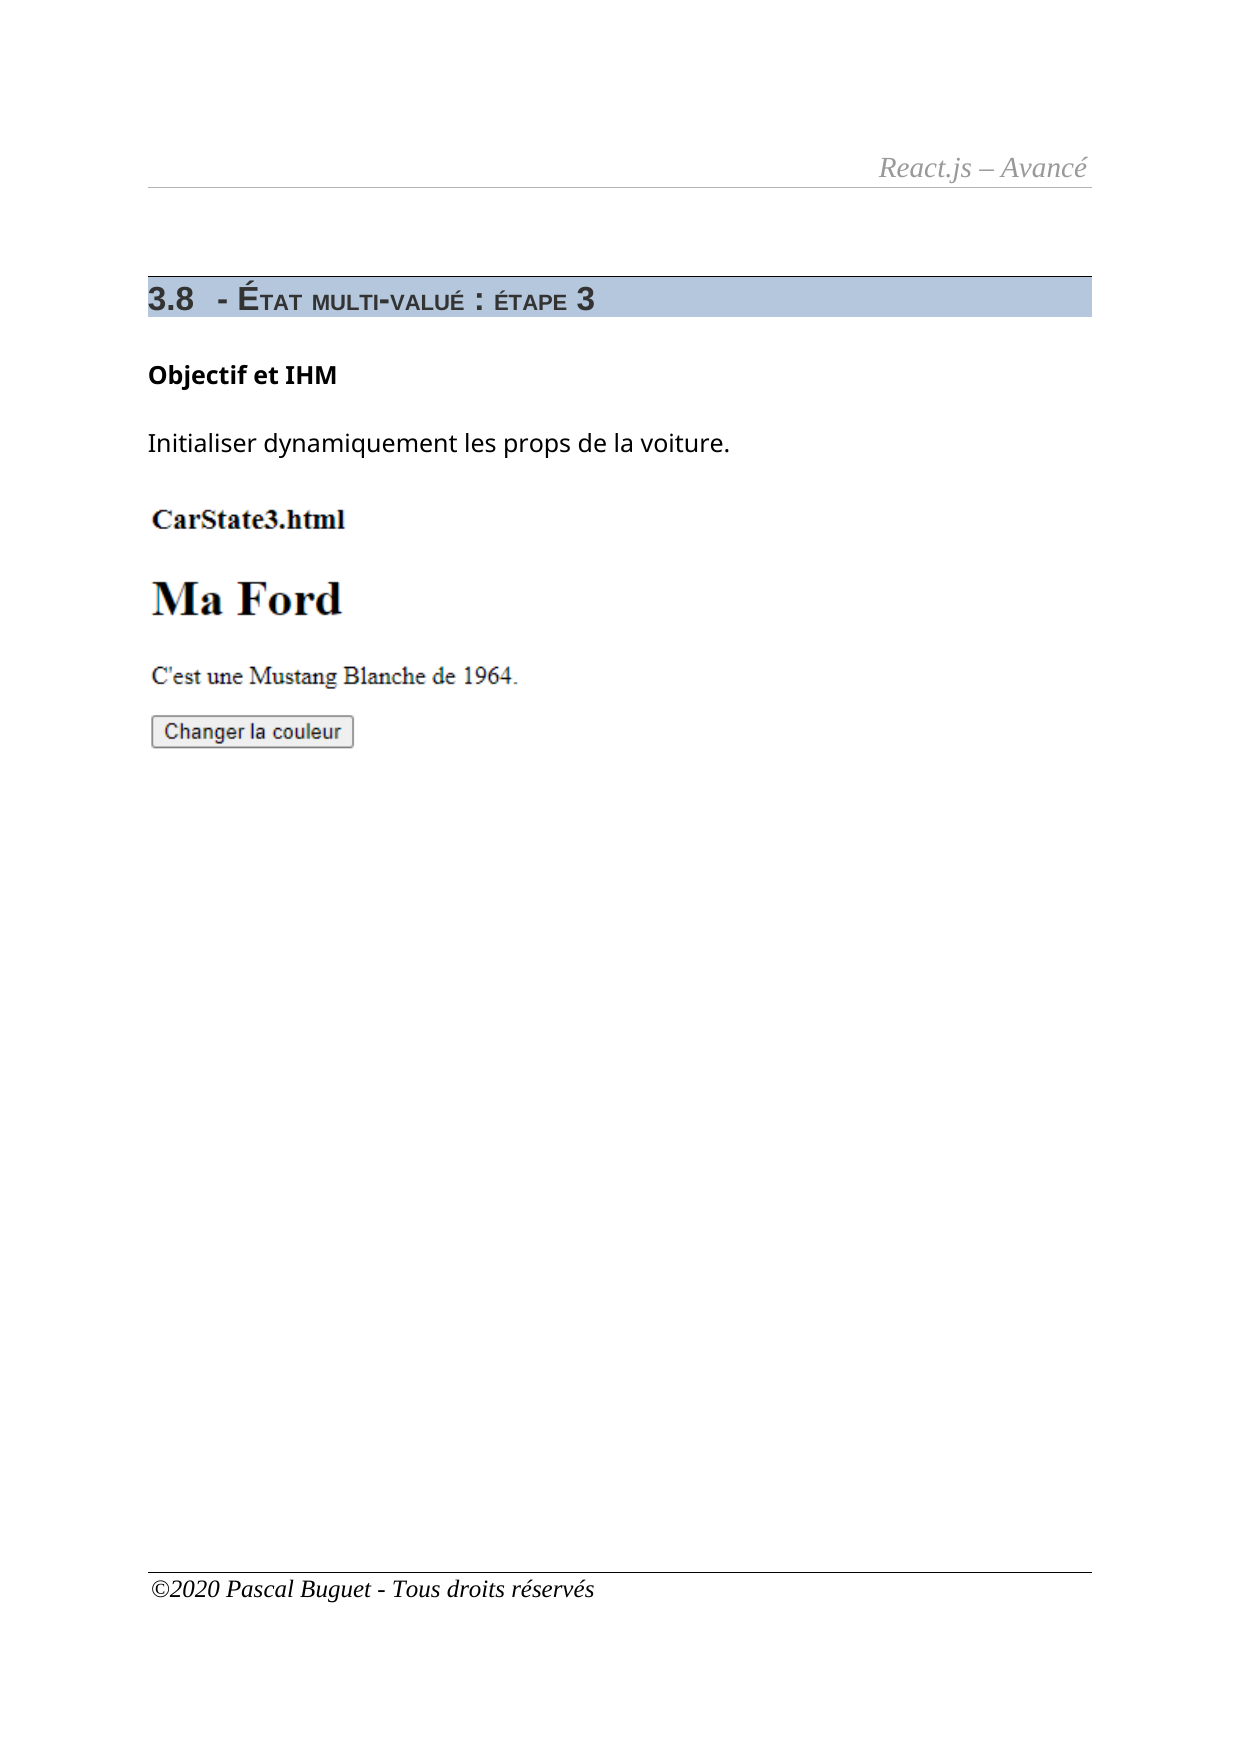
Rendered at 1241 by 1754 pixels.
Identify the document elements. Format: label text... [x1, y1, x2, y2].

text Objectif et IHM [148, 358, 1092, 392]
picture [147, 493, 533, 761]
subtitle - État multi-valué : étape 3 [148, 277, 1092, 317]
text Initialiser dynamiquement les props de la voiture. [148, 426, 1092, 460]
